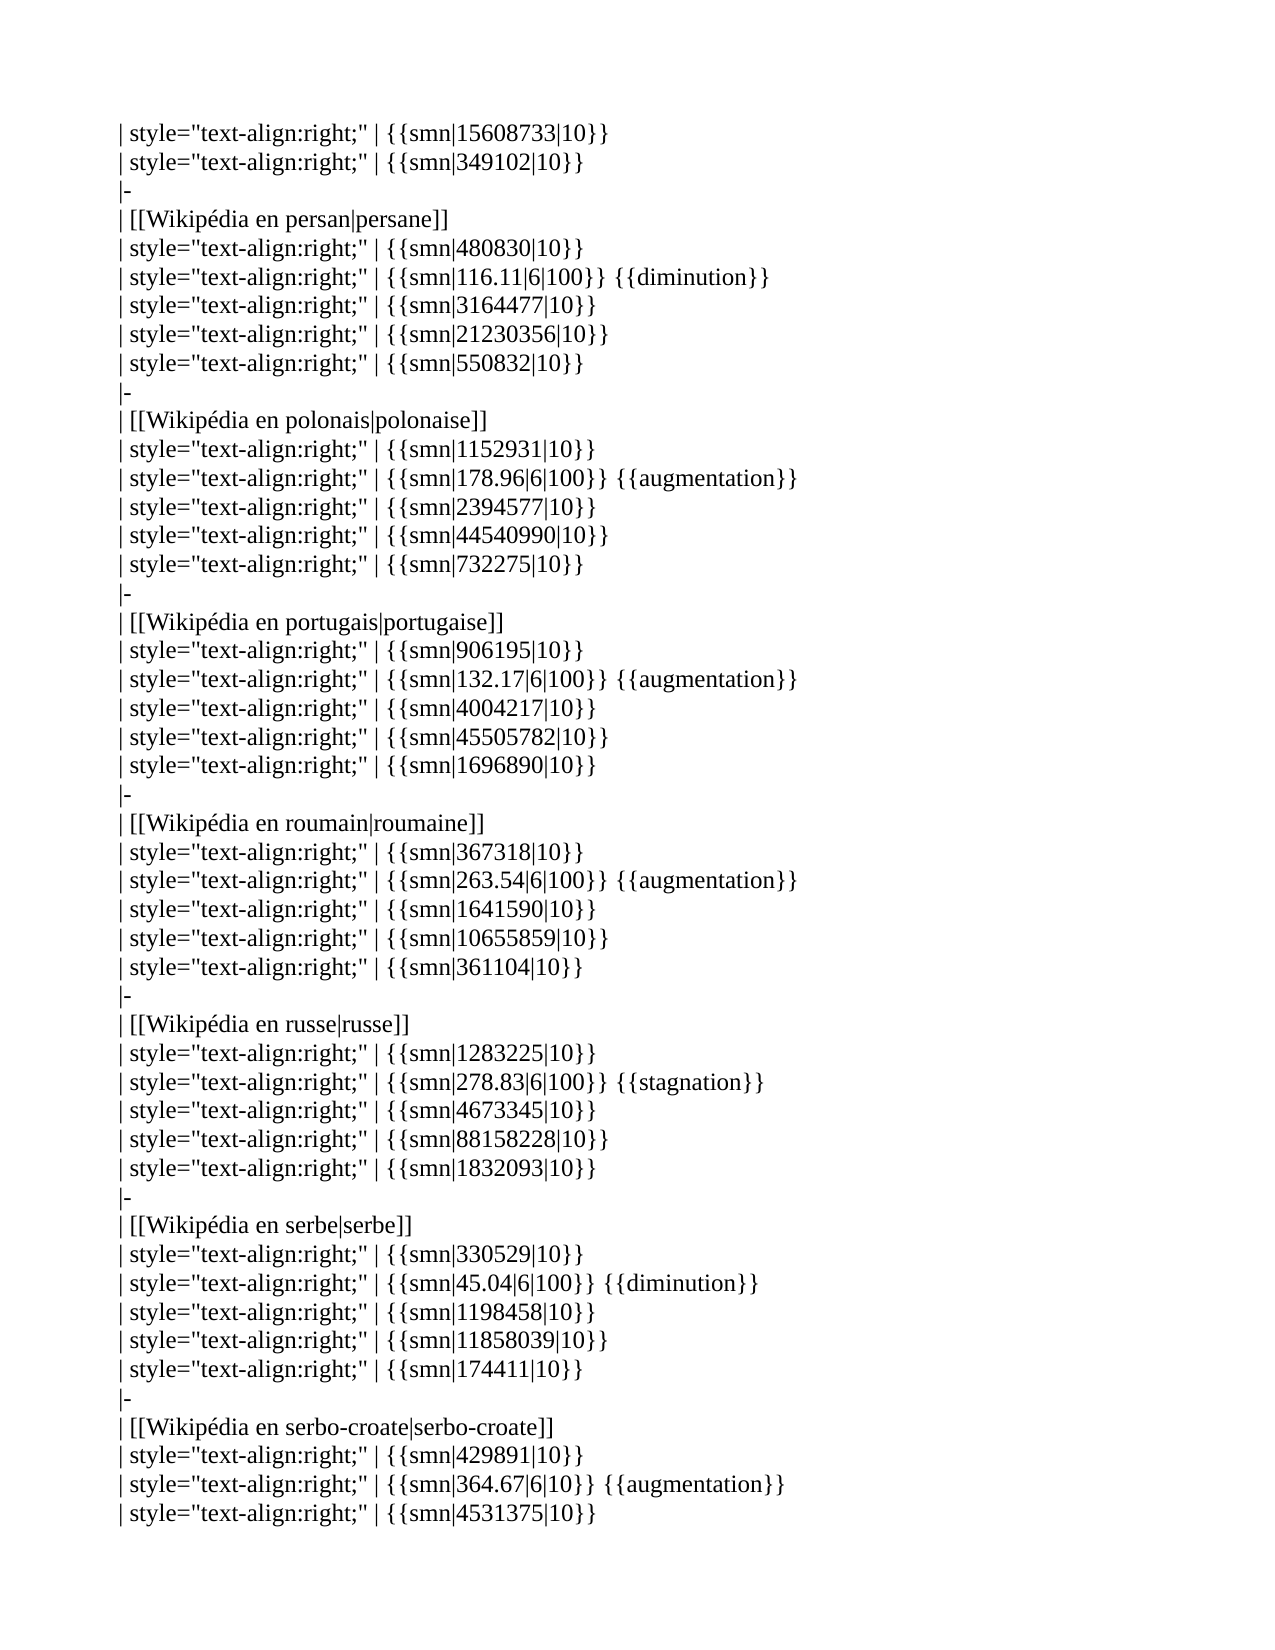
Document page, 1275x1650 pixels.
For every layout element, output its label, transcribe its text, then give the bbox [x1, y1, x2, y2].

text | [[Wikipédia en persan|persane]] [118, 204, 1157, 233]
text | style="text-align:right;" | {{smn|361104|10}} [118, 952, 1157, 981]
text |- [118, 578, 1157, 607]
text | style="text-align:right;" | {{smn|4531375|10}} [118, 1498, 1157, 1527]
text | style="text-align:right;" | {{smn|88158228|10}} [118, 1124, 1157, 1153]
text | style="text-align:right;" | {{smn|45505782|10}} [118, 722, 1157, 751]
text |- [118, 1182, 1157, 1211]
text | style="text-align:right;" | {{smn|178.96|6|100}} {{augmentation}} [118, 463, 1157, 492]
text | [[Wikipédia en russe|russe]] [118, 1009, 1157, 1038]
text | style="text-align:right;" | {{smn|4673345|10}} [118, 1096, 1157, 1124]
text |- [118, 176, 1157, 204]
text | style="text-align:right;" | {{smn|1152931|10}} [118, 434, 1157, 463]
text | style="text-align:right;" | {{smn|1696890|10}} [118, 751, 1157, 779]
text | style="text-align:right;" | {{smn|278.83|6|100}} {{stagnation}} [118, 1067, 1157, 1096]
text | style="text-align:right;" | {{smn|10655859|10}} [118, 923, 1157, 952]
text | style="text-align:right;" | {{smn|116.11|6|100}} {{diminution}} [118, 262, 1157, 291]
text | style="text-align:right;" | {{smn|906195|10}} [118, 636, 1157, 664]
text |- [118, 377, 1157, 406]
text | style="text-align:right;" | {{smn|330529|10}} [118, 1239, 1157, 1268]
text | [[Wikipédia en serbo-croate|serbo-croate]] [118, 1412, 1157, 1441]
text | style="text-align:right;" | {{smn|132.17|6|100}} {{augmentation}} [118, 664, 1157, 693]
text | style="text-align:right;" | {{smn|21230356|10}} [118, 319, 1157, 348]
text | style="text-align:right;" | {{smn|4004217|10}} [118, 693, 1157, 722]
text | style="text-align:right;" | {{smn|732275|10}} [118, 549, 1157, 578]
text | style="text-align:right;" | {{smn|2394577|10}} [118, 492, 1157, 521]
text | [[Wikipédia en polonais|polonaise]] [118, 406, 1157, 434]
text | style="text-align:right;" | {{smn|550832|10}} [118, 348, 1157, 377]
text | style="text-align:right;" | {{smn|45.04|6|100}} {{diminution}} [118, 1268, 1157, 1297]
text | style="text-align:right;" | {{smn|174411|10}} [118, 1354, 1157, 1383]
text | style="text-align:right;" | {{smn|1641590|10}} [118, 894, 1157, 923]
text | style="text-align:right;" | {{smn|11858039|10}} [118, 1326, 1157, 1354]
text |- [118, 779, 1157, 808]
text | style="text-align:right;" | {{smn|3164477|10}} [118, 291, 1157, 319]
text | style="text-align:right;" | {{smn|263.54|6|100}} {{augmentation}} [118, 866, 1157, 894]
text |- [118, 1383, 1157, 1412]
text | style="text-align:right;" | {{smn|15608733|10}} [118, 118, 1157, 147]
text | style="text-align:right;" | {{smn|44540990|10}} [118, 521, 1157, 549]
text | style="text-align:right;" | {{smn|480830|10}} [118, 233, 1157, 262]
text | style="text-align:right;" | {{smn|1832093|10}} [118, 1153, 1157, 1182]
text |- [118, 981, 1157, 1009]
text | style="text-align:right;" | {{smn|349102|10}} [118, 147, 1157, 176]
text | style="text-align:right;" | {{smn|1283225|10}} [118, 1038, 1157, 1067]
text | style="text-align:right;" | {{smn|429891|10}} [118, 1441, 1157, 1469]
text | style="text-align:right;" | {{smn|1198458|10}} [118, 1297, 1157, 1326]
text | style="text-align:right;" | {{smn|367318|10}} [118, 837, 1157, 866]
text | [[Wikipédia en serbe|serbe]] [118, 1211, 1157, 1239]
text | [[Wikipédia en roumain|roumaine]] [118, 808, 1157, 837]
text | [[Wikipédia en portugais|portugaise]] [118, 607, 1157, 636]
text | style="text-align:right;" | {{smn|364.67|6|10}} {{augmentation}} [118, 1469, 1157, 1498]
